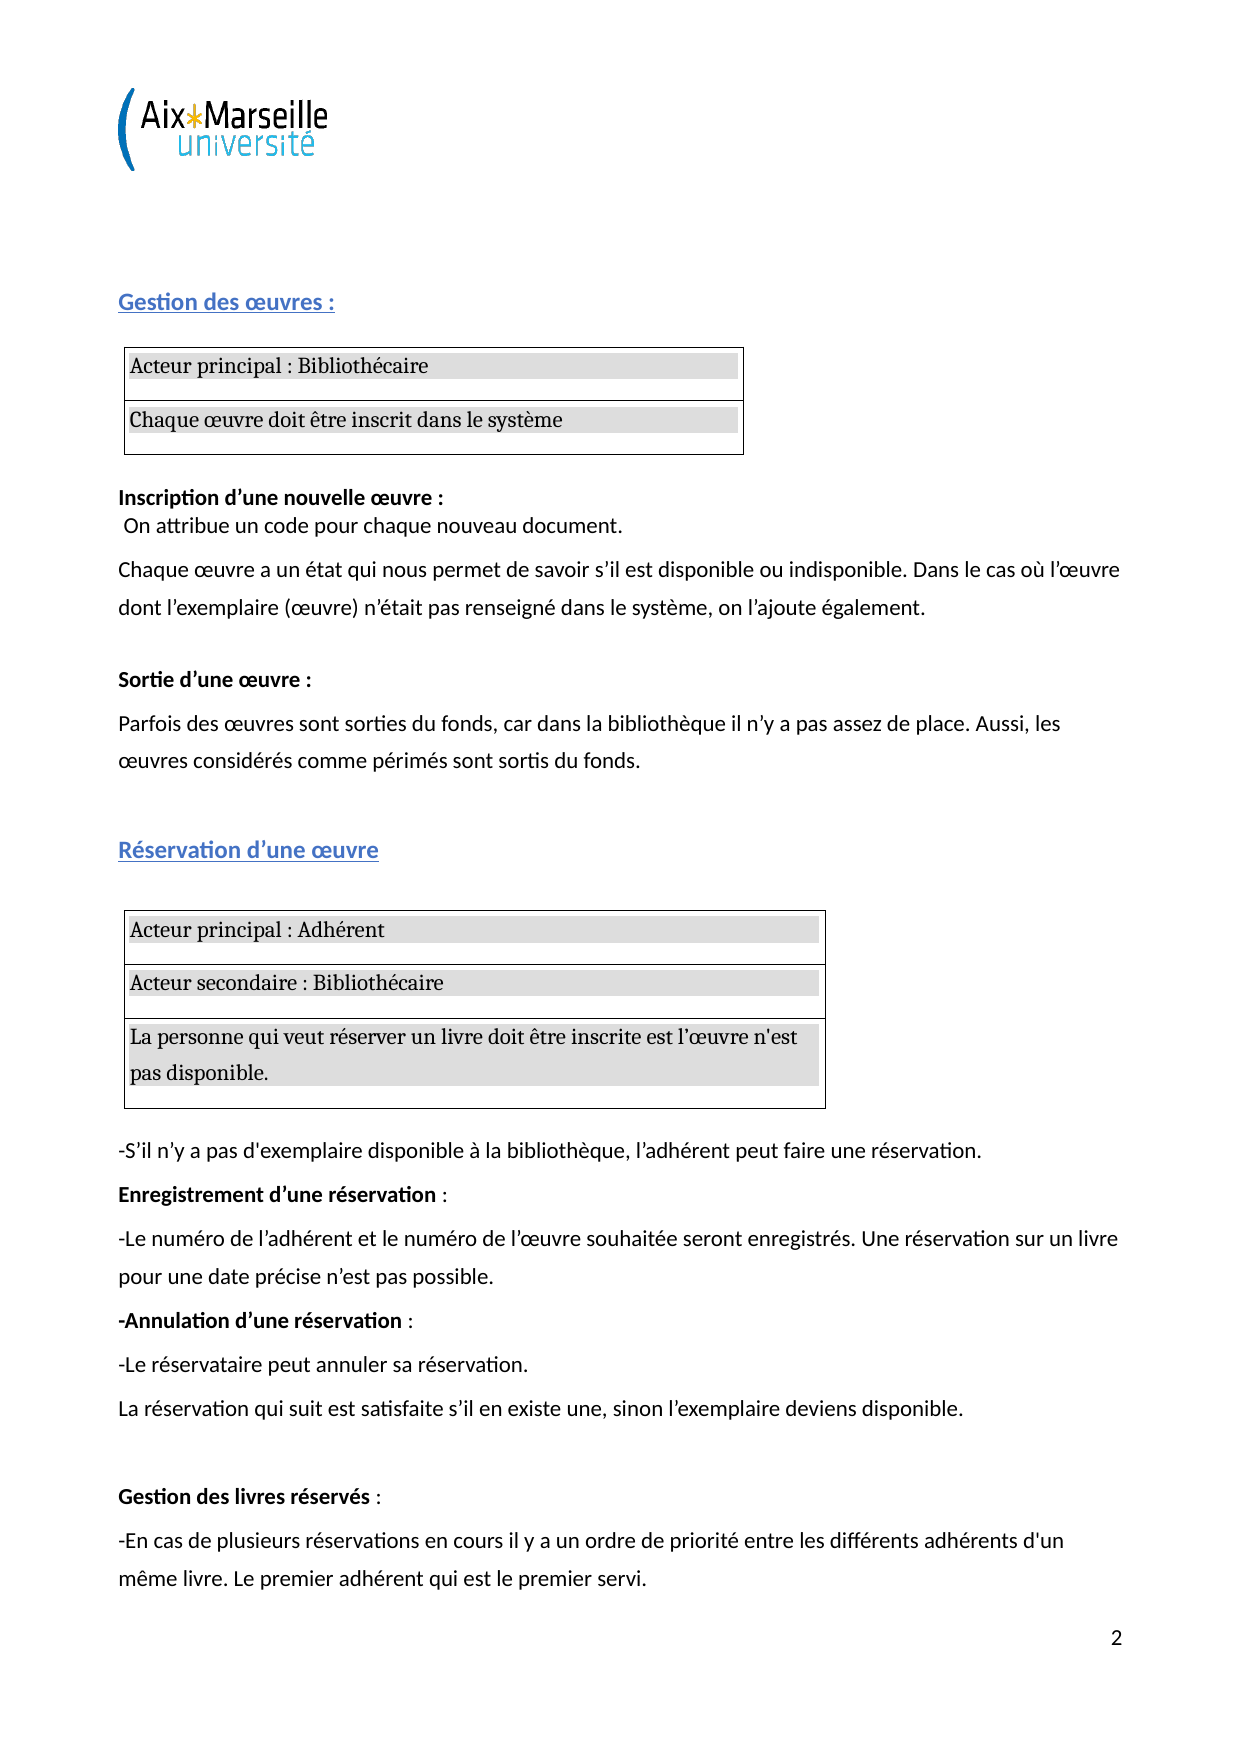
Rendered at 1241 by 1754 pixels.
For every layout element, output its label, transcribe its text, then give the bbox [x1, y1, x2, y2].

text Réservation d’une œuvre [118, 835, 1122, 865]
text Inscription d’une nouvelle œuvre : [118, 483, 1122, 511]
text Gestion des œuvres : [118, 286, 1122, 316]
text Gestion des livres réservés : [118, 1482, 1122, 1511]
table_header Acteur principal : Adhérent [125, 911, 825, 964]
table_cell Acteur secondaire : Bibliothécaire [125, 965, 825, 1018]
text Chaque œuvre a un état qui nous permet de savoir s’il est disponible ou indisponible. Dans le cas où l’œuvre dont l’exemplaire (œuvre) n’était pas renseigné dans le système, on l’ajoute également. [118, 555, 1122, 621]
text -Le numéro de l’adhérent et le numéro de l’œuvre souhaitée seront enregistrés. Une réservation sur un livre pour une date précise n’est pas possible. [118, 1224, 1122, 1290]
table_cell Chaque œuvre doit être inscrit dans le système [125, 401, 743, 454]
text -Le réservataire peut annuler sa réservation. [118, 1350, 1122, 1378]
text -En cas de plusieurs réservations en cours il y a un ordre de priorité entre les différents adhérents d'un même livre. Le premier adhérent qui est le premier servi. [118, 1527, 1122, 1592]
text Parfois des œuvres sont sorties du fonds, car dans la bibliothèque il n’y a pas assez de place. Aussi, les œuvres considérés comme périmés sont sortis du fonds. [118, 709, 1122, 774]
text Sortie d’une œuvre : [118, 665, 1122, 693]
text On attribue un code pour chaque nouveau document. [118, 511, 1122, 539]
table_header Acteur principal : Bibliothécaire [125, 348, 743, 400]
text Enregistrement d’une réservation : [118, 1180, 1122, 1208]
text -Annulation d’une réservation : [118, 1306, 1122, 1334]
text -S’il n’y a pas d'exemplaire disponible à la bibliothèque, l’adhérent peut faire une réservation. [118, 1136, 1122, 1164]
table_cell La personne qui veut réserver un livre doit être inscrite est l’œuvre n'est pas disponible. [125, 1019, 825, 1108]
text La réservation qui suit est satisfaite s’il en existe une, sinon l’exemplaire deviens disponible. [118, 1394, 1122, 1422]
